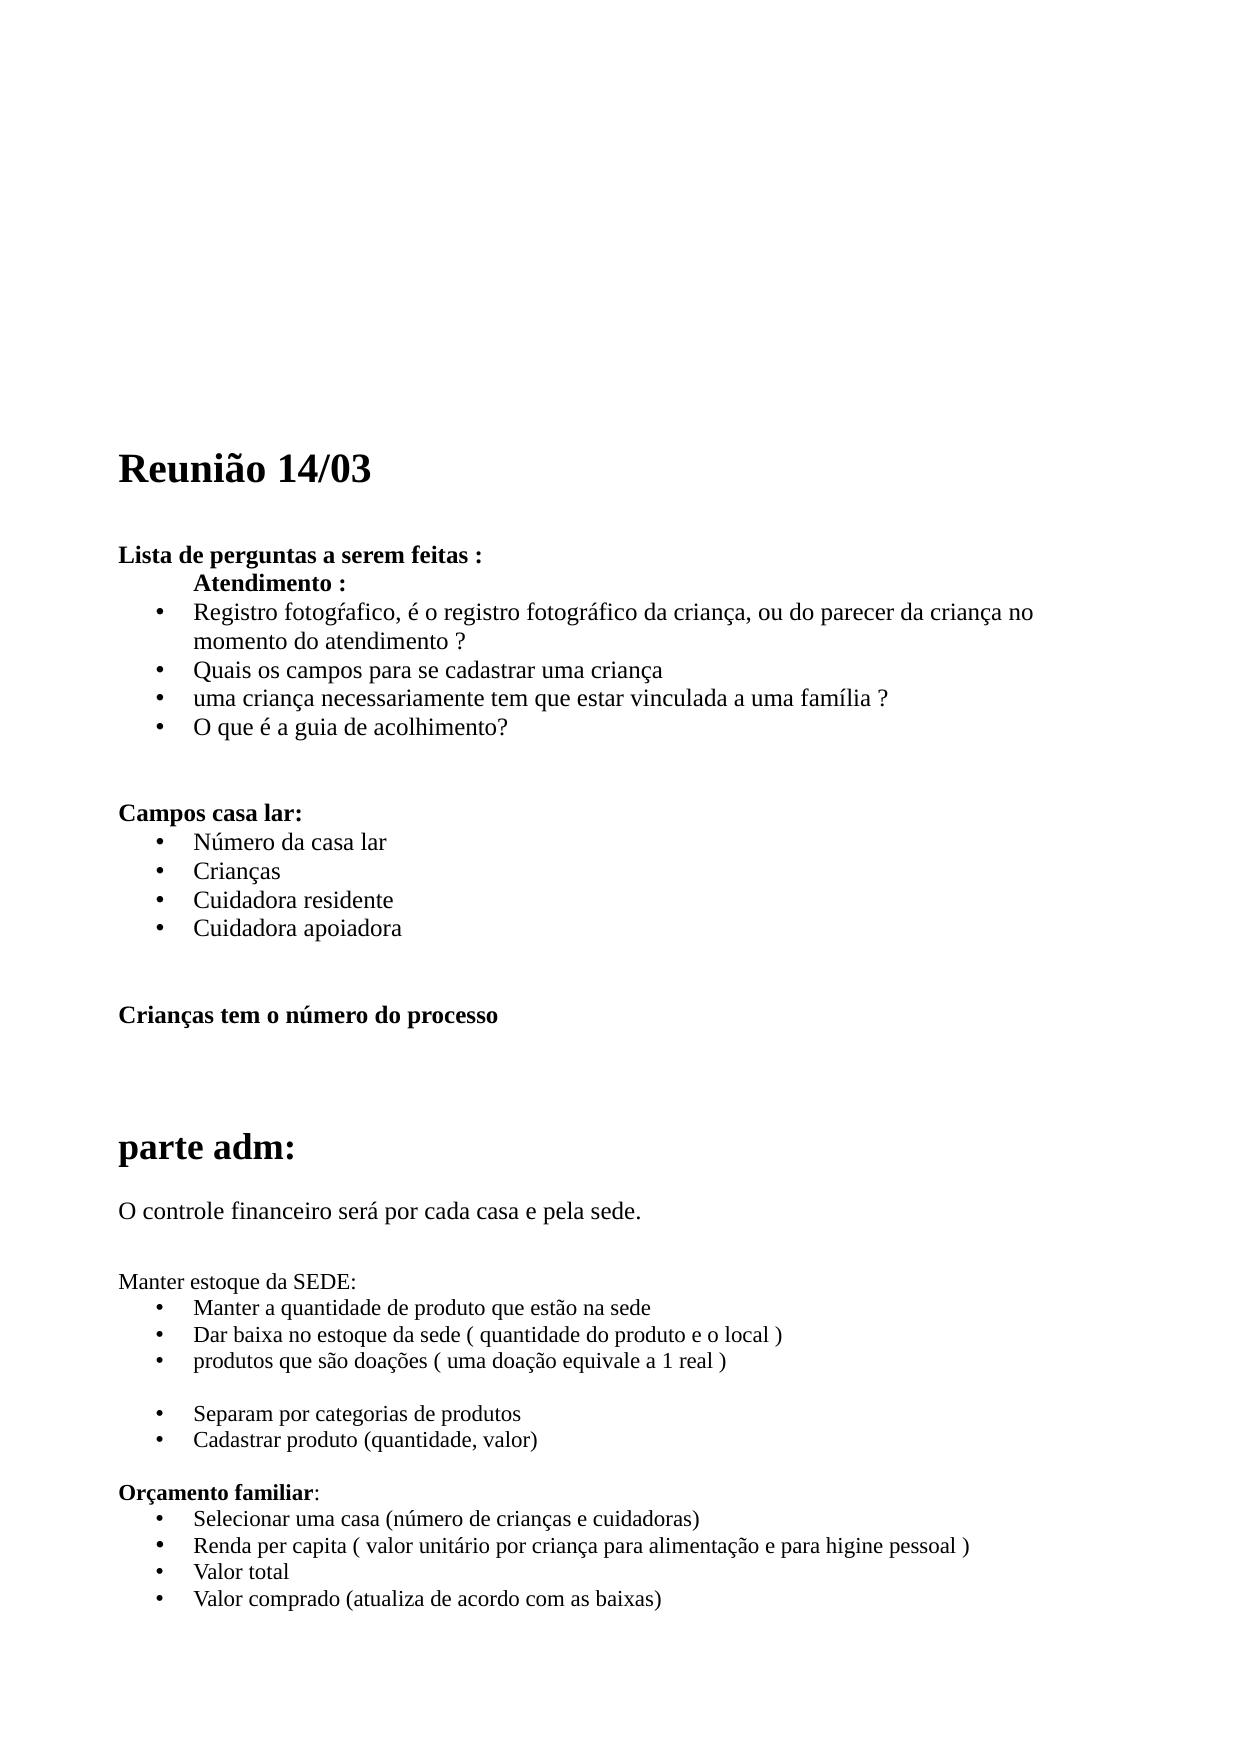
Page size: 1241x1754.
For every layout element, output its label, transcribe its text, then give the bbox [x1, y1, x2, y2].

list Cadastrar produto (quantidade, valor) [156, 1426, 1122, 1453]
list Cuidadora apoiadora [156, 913, 1122, 942]
text Crianças tem o número do processo [118, 1000, 1122, 1028]
text O controle financeiro será por cada casa e pela sede. [118, 1196, 1122, 1225]
text Reunião 14/03 [118, 444, 1122, 492]
list O que é a guia de acolhimento? [156, 712, 1122, 741]
text Campos casa lar: [118, 798, 1122, 827]
list Atendimento : [156, 568, 1122, 597]
list Quais os campos para se cadastrar uma criança [156, 655, 1122, 683]
text parte adm: [118, 1124, 1122, 1167]
list Cuidadora residente [156, 885, 1122, 913]
list Selecionar uma casa (número de crianças e cuidadoras) [156, 1505, 1122, 1532]
list uma criança necessariamente tem que estar vinculada a uma família ? [156, 683, 1122, 712]
list Manter a quantidade de produto que estão na sede [156, 1294, 1122, 1321]
list Dar baixa no estoque da sede ( quantidade do produto e o local ) [156, 1321, 1122, 1347]
list Crianças [156, 856, 1122, 885]
list Separam por categorias de produtos [156, 1400, 1122, 1426]
list Registro fotogŕafico, é o registro fotográfico da criança, ou do parecer da criança no momento do atendimento ? [156, 597, 1122, 655]
text Orçamento familiar: [118, 1479, 1122, 1505]
text Manter estoque da SEDE: [118, 1268, 1122, 1294]
list Valor total [156, 1558, 1122, 1585]
list produtos que são doações ( uma doação equivale a 1 real ) [156, 1347, 1122, 1373]
text Lista de perguntas a serem feitas : [118, 540, 1122, 568]
list Número da casa lar [156, 827, 1122, 856]
list Valor comprado (atualiza de acordo com as baixas) [156, 1585, 1122, 1611]
list Renda per capita ( valor unitário por criança para alimentação e para higine pessoal ) [156, 1532, 1122, 1558]
